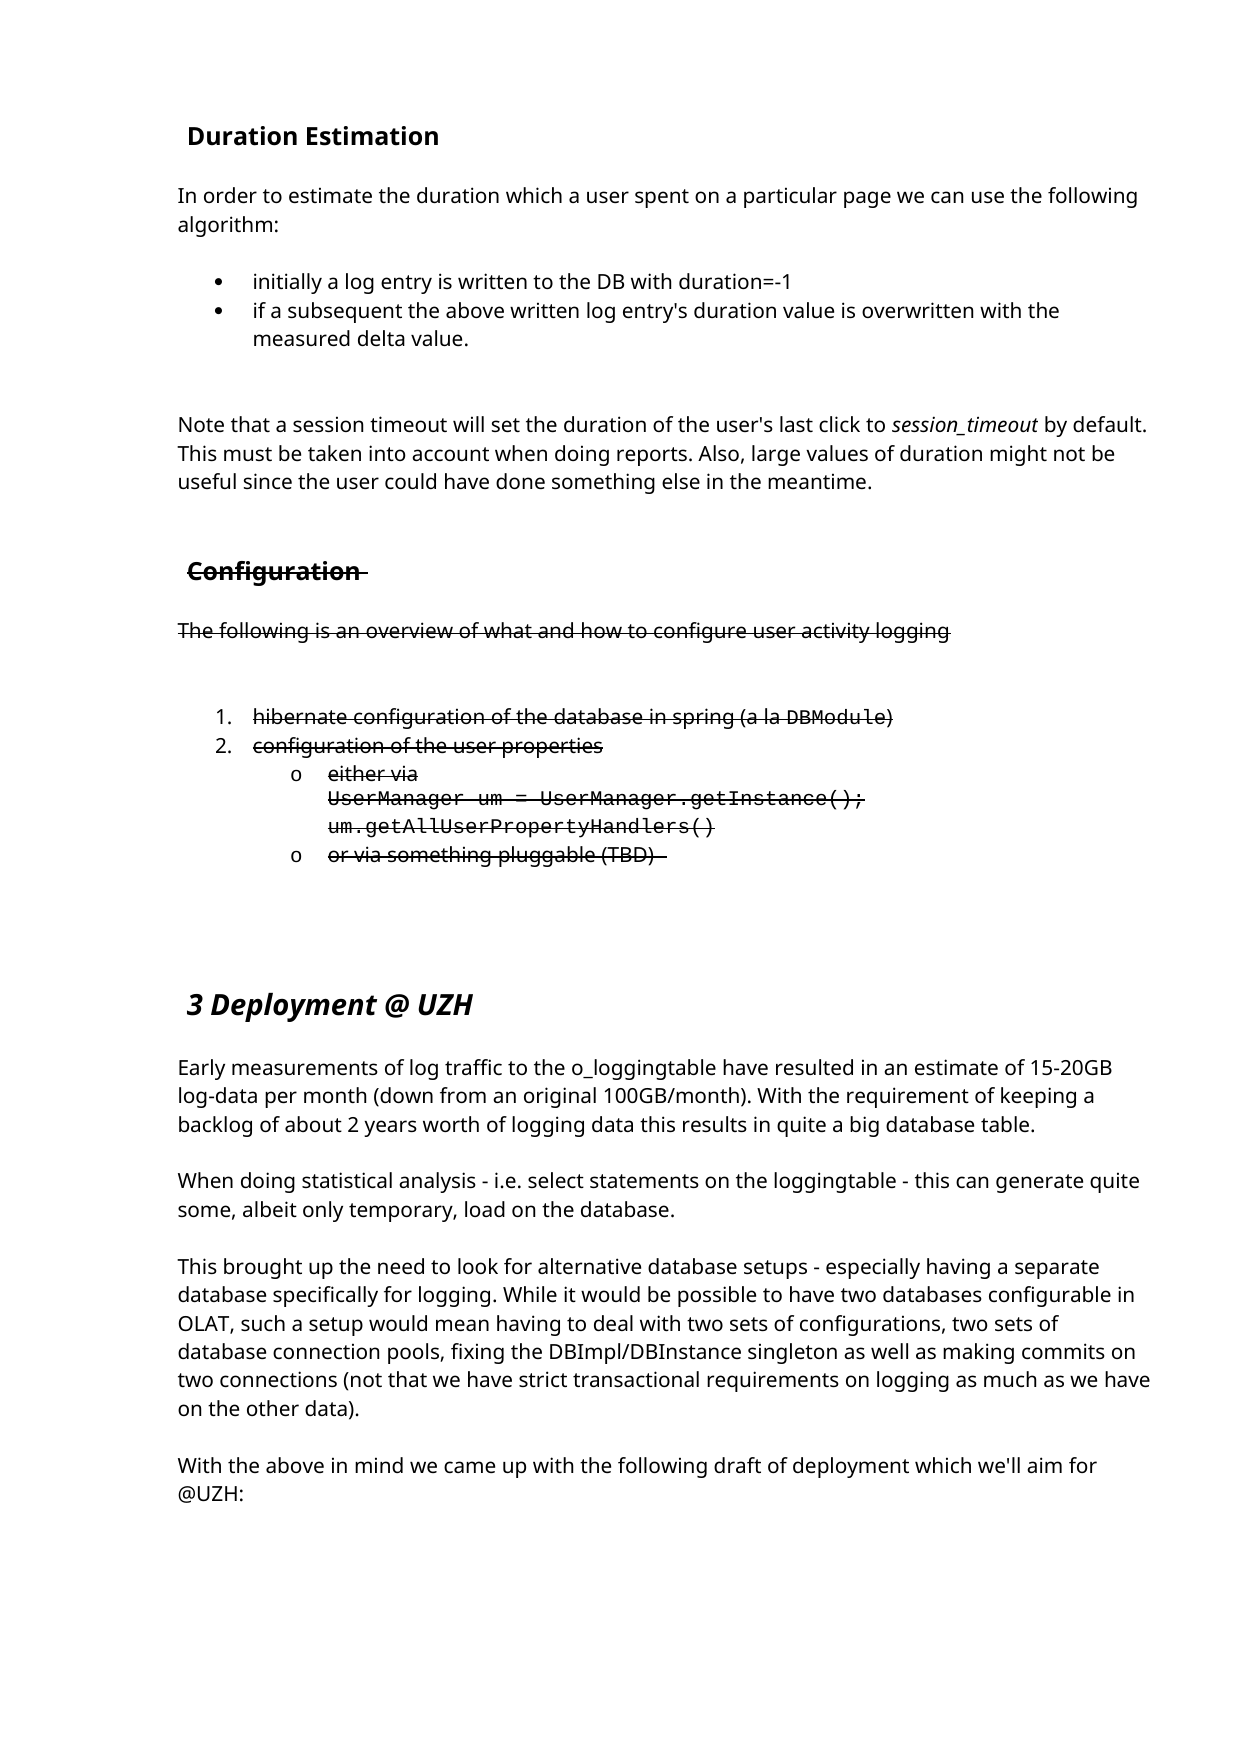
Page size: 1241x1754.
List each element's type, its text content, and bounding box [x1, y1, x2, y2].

text Note that a session timeout will set the duration of the user's last click to session_timeout by default. This must be taken into account when doing reports. Also, large values of duration might not be useful since the user could have done something else in the meantime. [177, 382, 1152, 524]
subtitle Configuration [367, 553, 1142, 587]
subtitle Duration Estimation [446, 118, 1142, 152]
list configuration of the user properties [609, 731, 1152, 759]
list or via something pluggable (TBD) [290, 840, 327, 869]
list initially a log entry is written to the DB with duration=-1 [215, 267, 1152, 296]
list if a subsequent the above written log entry's duration value is overwritten with the measured delta value. [474, 296, 1152, 353]
list hibernate configuration of the database in spring (a la DBModule) [215, 702, 1152, 731]
list or via something pluggable (TBD) [654, 840, 1152, 869]
text The following is an overview of what and how to configure user activity logging [177, 616, 1152, 673]
subtitle 3 Deployment @ UZH [484, 984, 1142, 1024]
text Early measurements of log traffic to the o_loggingtable have resulted in an estimate of 15-20GB log-data per month (down from an original 100GB/month). With the requirement of keeping a backlog of about 2 years worth of logging data this results in quite a big database table. When doing statistical analysis - i.e. select statements on the loggingtable - this can generate quite some, albeit only temporary, load on the database. This brought up the need to look for alternative database setups - especially having a separate database specifically for logging. While it would be possible to have two databases configurable in OLAT, such a setup would mean having to deal with two sets of configurations, two sets of database connection pools, fixing the DBImpl/DBInstance singleton as well as making commits on two connections (not that we have strict transactional requirements on logging as much as we have on the other data). With the above in mind we came up with the following draft of deployment which we'll aim for @UZH: [177, 1053, 1152, 1536]
text In order to estimate the duration which a user spent on a particular page we can use the following algorithm: [284, 181, 1152, 238]
list configuration of the user properties [215, 731, 252, 759]
list either via UserManager um = UserManager.getInstance(); um.getAllUserPropertyHandlers() [290, 759, 1152, 840]
